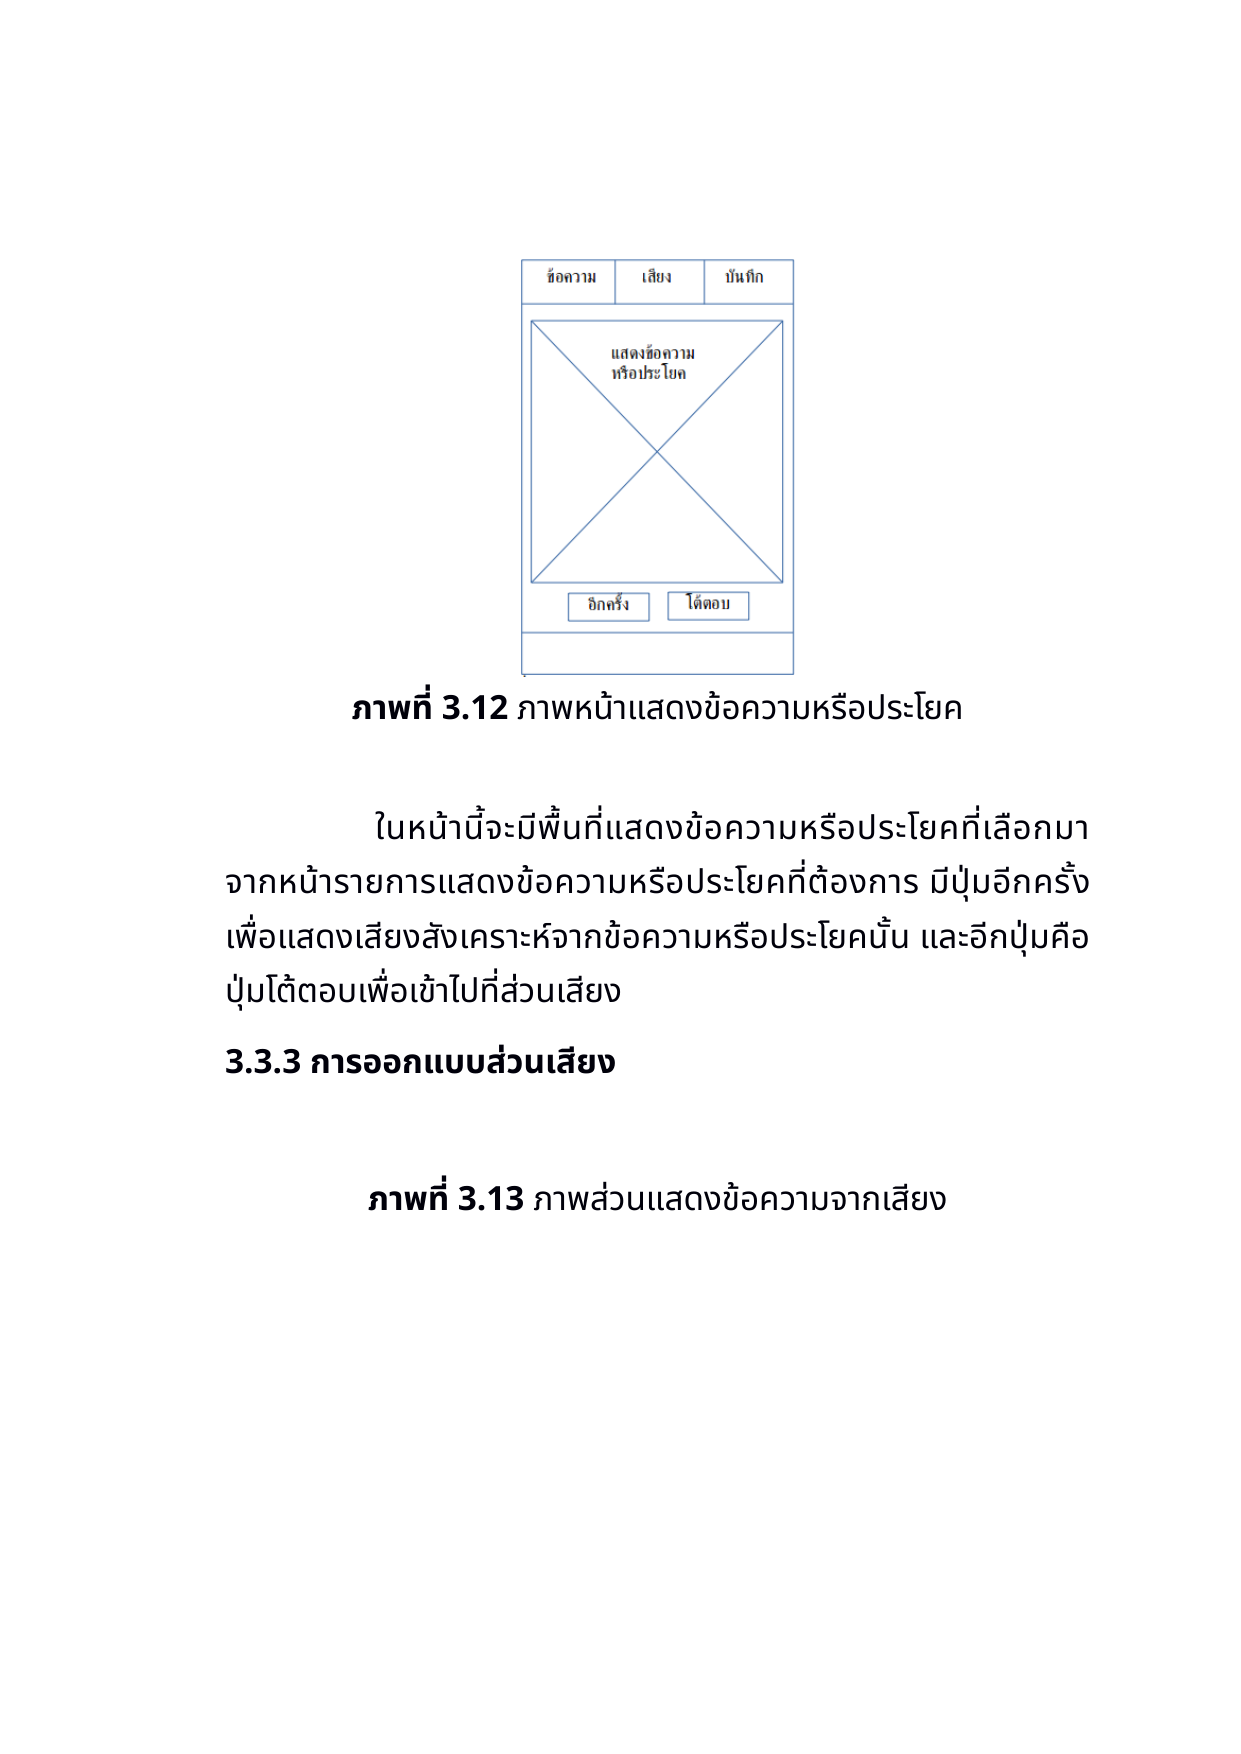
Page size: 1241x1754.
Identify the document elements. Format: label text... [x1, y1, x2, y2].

picture [519, 256, 797, 677]
text 3.3.3 การออกแบบส่วนเสียง [225, 1038, 1090, 1089]
text ในหน้านี้จะมีพื้นที่แสดงข้อความหรือประโยคที่เลือกมาจากหน้ารายการแสดงข้อความหรือประโยคที่ต้องการ มีปุ่มอีกครั้งเพื่อแสดงเสียงสังเคราะห์จากข้อความหรือประโยคนั้น และอีกปุ่มคือปุ่มโต้ตอบเพื่อเข้าไปที่ส่วนเสียง [225, 804, 1090, 1018]
text ภาพที่ 3.12 ภาพหน้าแสดงข้อความหรือประโยค [225, 256, 1090, 734]
text ภาพที่ 3.13 ภาพส่วนแสดงข้อความจากเสียง [225, 1175, 1090, 1226]
